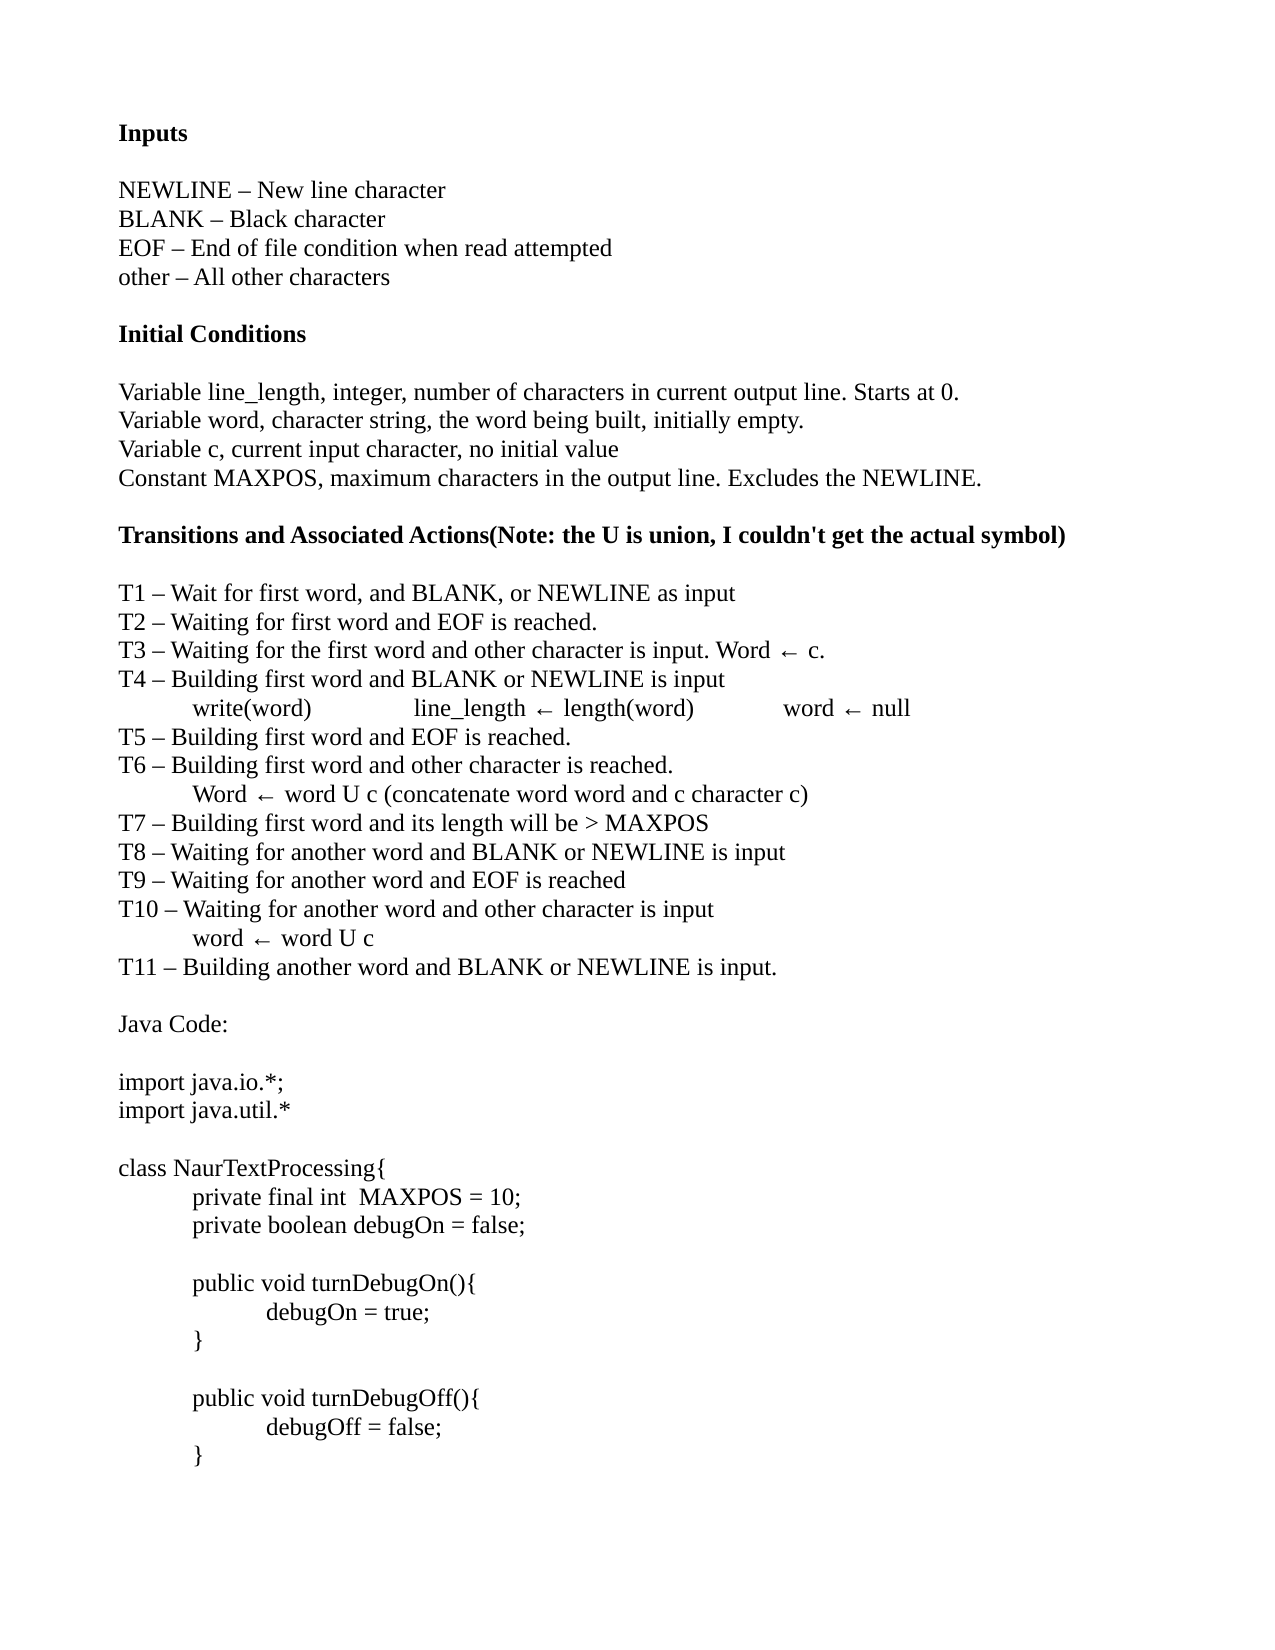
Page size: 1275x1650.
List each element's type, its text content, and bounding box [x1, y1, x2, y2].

text EOF – End of file condition when read attempted other – All other characters [118, 233, 1157, 291]
text class NaurTextProcessing{ [118, 1153, 1157, 1182]
text Java Code: [118, 1009, 1157, 1038]
text } [118, 1326, 1157, 1354]
text debugOff = false; [118, 1412, 1157, 1441]
text Initial Conditions Variable line_length, integer, number of characters in current output line. Starts at 0. [118, 319, 1157, 406]
text import java.util.* [118, 1096, 1157, 1124]
text T7 – Building first word and its length will be > MAXPOS [118, 808, 1157, 837]
text T11 – Building another word and BLANK or NEWLINE is input. [118, 952, 1157, 981]
text T8 – Waiting for another word and BLANK or NEWLINE is input T9 – Waiting for another word and EOF is reached T10 – Waiting for another word and other character is input word ← word U c [118, 837, 1157, 952]
text } [118, 1441, 1157, 1469]
text T5 – Building first word and EOF is reached. T6 – Building first word and other character is reached. Word ← word U c (concatenate word word and c character c) [118, 722, 1157, 808]
text Variable c, current input character, no initial value Constant MAXPOS, maximum characters in the output line. Excludes the NEWLINE. Transitions and Associated Actions(Note: the U is union, I couldn't get the actual symbol) T1 – Wait for first word, and BLANK, or NEWLINE as input T2 – Waiting for first word and EOF is reached. [118, 434, 1157, 636]
text T3 – Waiting for the first word and other character is input. Word ← c. T4 – Building first word and BLANK or NEWLINE is input write(word) line_length ← length(word) word ← null [118, 636, 1157, 722]
text Variable word, character string, the word being built, initially empty. [118, 406, 1157, 434]
text public void turnDebugOff(){ [118, 1383, 1157, 1412]
text private final int MAXPOS = 10; private boolean debugOn = false; public void turnDebugOn(){ [118, 1182, 1157, 1297]
text BLANK – Black character [118, 204, 1157, 233]
text import java.io.*; [118, 1067, 1157, 1096]
text debugOn = true; [118, 1297, 1157, 1326]
text Inputs NEWLINE – New line character [118, 118, 1157, 204]
